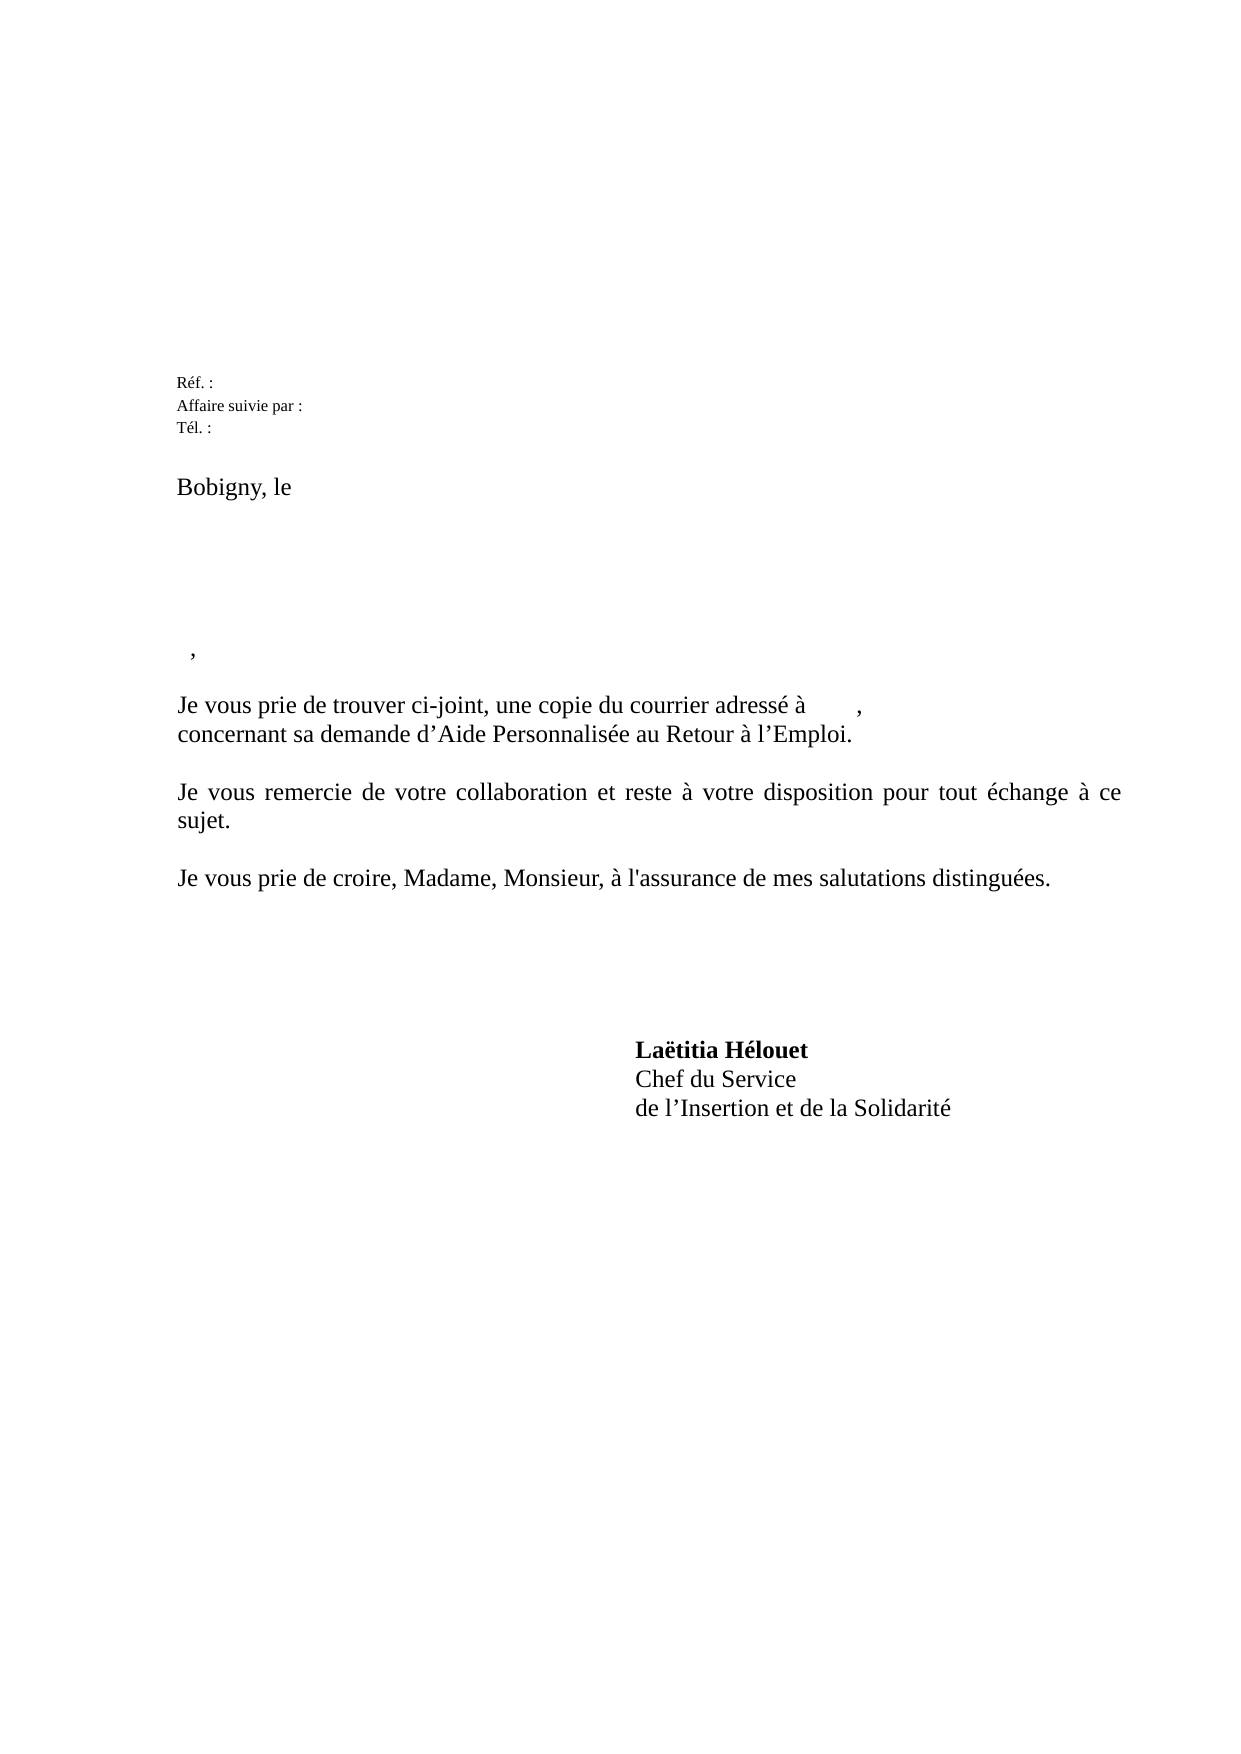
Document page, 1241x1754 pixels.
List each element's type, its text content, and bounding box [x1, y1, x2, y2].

text , [177, 633, 1122, 662]
table_cell [620, 353, 650, 461]
table_cell [176, 501, 1123, 547]
table_header [620, 252, 1123, 335]
table_cell [220, 416, 620, 438]
table_cell [176, 461, 1123, 474]
table_cell Bobigny, le [176, 474, 1123, 501]
text Laëtitia Hélouet [546, 1036, 1122, 1064]
text concernant sa demande d’Aide Personnalisée au Retour à l’Emploi. [177, 719, 1122, 748]
text Chef du Service [546, 1064, 1122, 1093]
text Je vous prie de trouver ci-joint, une copie du courrier adressé à , [177, 691, 1122, 719]
table_cell [176, 353, 620, 370]
table_cell [650, 353, 1123, 461]
text de l’Insertion et de la Solidarité [546, 1093, 1122, 1122]
table_cell [220, 370, 620, 393]
table_cell [316, 393, 620, 416]
table_cell [176, 439, 620, 461]
table_cell Affaire suivie par : [176, 393, 316, 416]
table_header [176, 252, 620, 335]
text Je vous prie de croire, Madame, Monsieur, à l'assurance de mes salutations distinguées. [177, 863, 1122, 892]
text Je vous remercie de votre collaboration et reste à votre disposition pour tout échange à ce sujet. [177, 777, 1122, 834]
table_cell Tél. : [176, 416, 220, 438]
table_cell [176, 335, 1123, 353]
table_cell Réf. : [176, 370, 220, 393]
